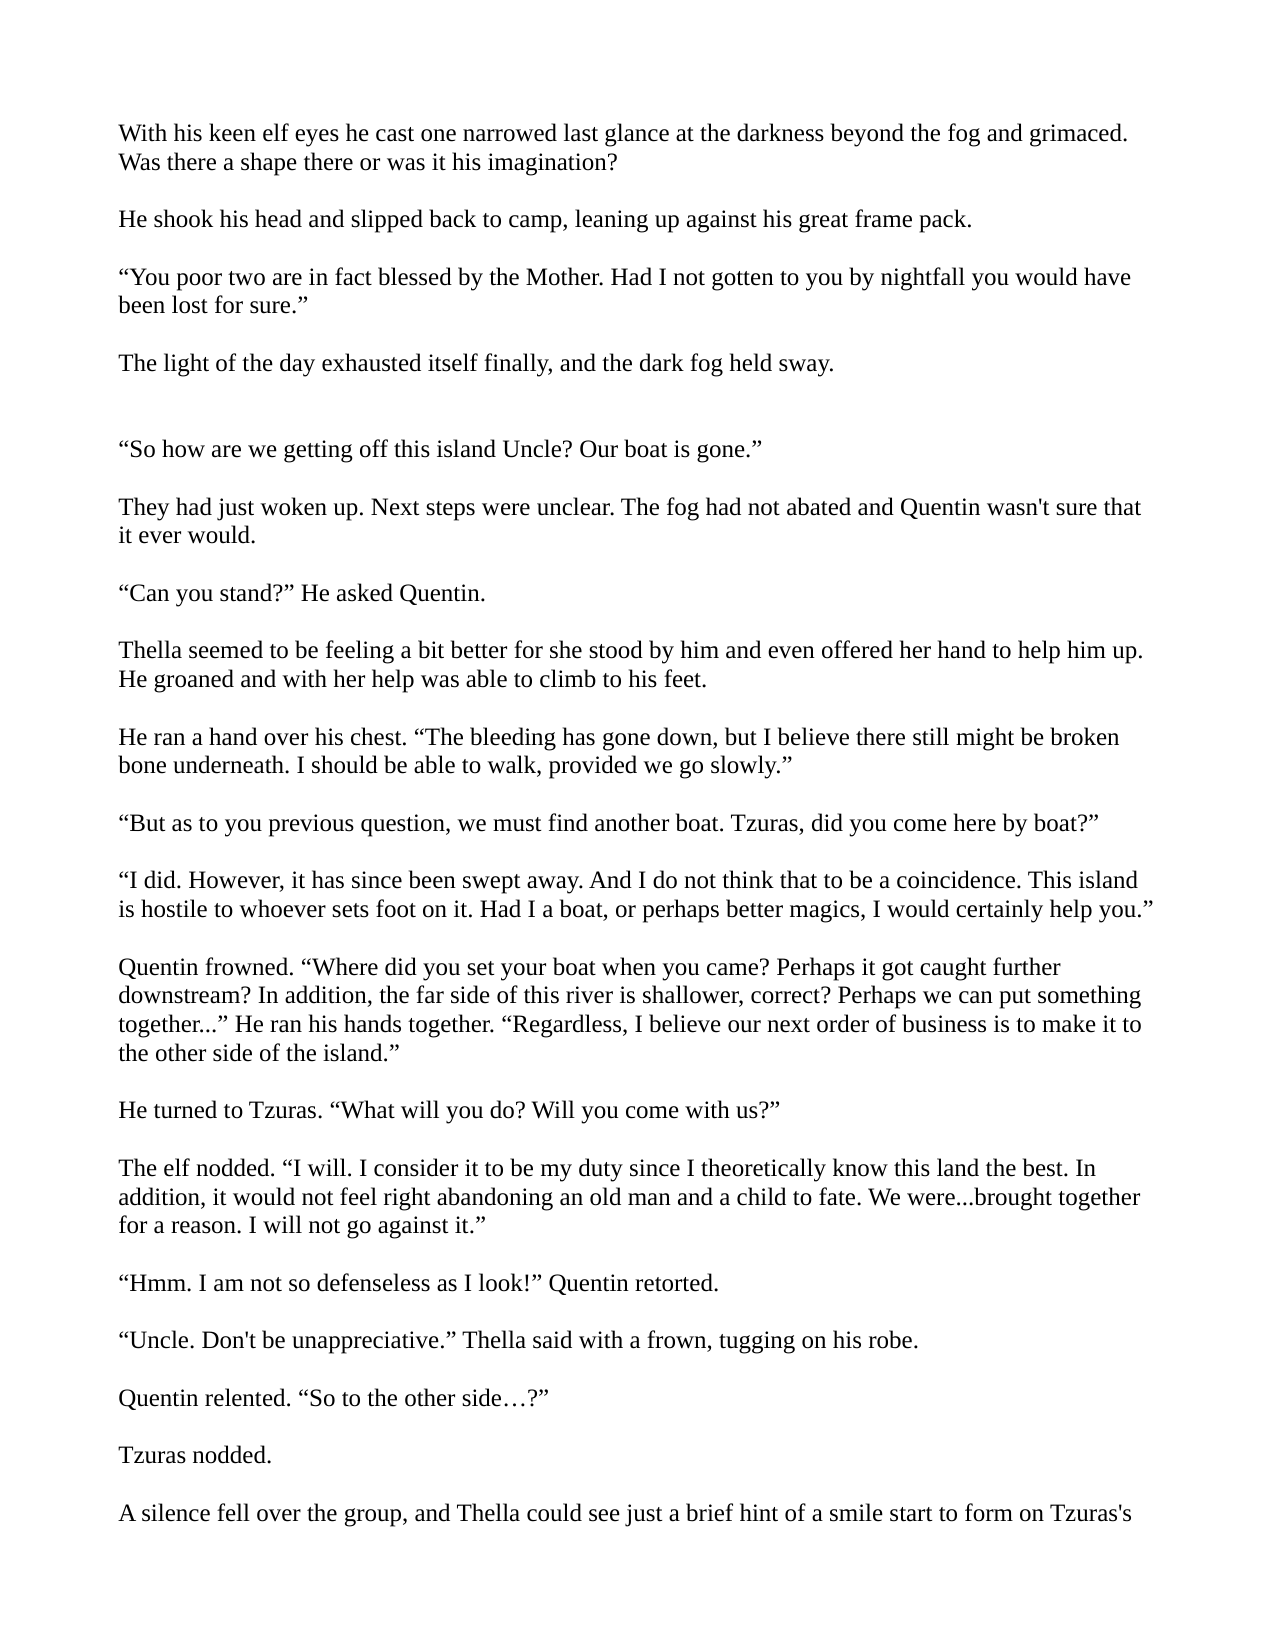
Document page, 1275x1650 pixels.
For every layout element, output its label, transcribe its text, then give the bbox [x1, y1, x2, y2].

text “I did. However, it has since been swept away. And I do not think that to be a coincidence. This island is hostile to whoever sets foot on it. Had I a boat, or perhaps better magics, I would certainly help you.” [118, 866, 1157, 923]
text He ran a hand over his chest. “The bleeding has gone down, but I believe there still might be broken bone underneath. I should be able to walk, provided we go slowly.” [118, 722, 1157, 779]
text “Hmm. I am not so defenseless as I look!” Quentin retorted. [118, 1268, 1157, 1297]
text A silence fell over the group, and Thella could see just a brief hint of a smile start to form on Tzuras's [118, 1498, 1157, 1527]
text The elf nodded. “I will. I consider it to be my duty since I theoretically know this land the best. In addition, it would not feel right abandoning an old man and a child to fate. We were...brought together for a reason. I will not go against it.” [118, 1153, 1157, 1239]
text With his keen elf eyes he cast one narrowed last glance at the darkness beyond the fog and grimaced. Was there a shape there or was it his imagination? [118, 118, 1157, 176]
text “So how are we getting off this island Uncle? Our boat is gone.” [118, 434, 1157, 463]
text “But as to you previous question, we must find another boat. Tzuras, did you come here by boat?” [118, 808, 1157, 837]
text They had just woken up. Next steps were unclear. The fog had not abated and Quentin wasn't sure that it ever would. [118, 492, 1157, 549]
text Tzuras nodded. [118, 1441, 1157, 1469]
text The light of the day exhausted itself finally, and the dark fog held sway. [118, 348, 1157, 377]
text Thella seemed to be feeling a bit better for she stood by him and even offered her hand to help him up. He groaned and with her help was able to climb to his feet. [118, 636, 1157, 693]
text Quentin frowned. “Where did you set your boat when you came? Perhaps it got caught further downstream? In addition, the far side of this river is shallower, correct? Perhaps we can put something together...” He ran his hands together. “Regardless, I believe our next order of business is to make it to the other side of the island.” [118, 952, 1157, 1067]
text “You poor two are in fact blessed by the Mother. Had I not gotten to you by nightfall you would have been lost for sure.” [118, 262, 1157, 319]
text He shook his head and slipped back to camp, leaning up against his great frame pack. [118, 204, 1157, 233]
text “Can you stand?” He asked Quentin. [118, 578, 1157, 607]
text “Uncle. Don't be unappreciative.” Thella said with a frown, tugging on his robe. [118, 1326, 1157, 1354]
text He turned to Tzuras. “What will you do? Will you come with us?” [118, 1096, 1157, 1124]
text Quentin relented. “So to the other side…?” [118, 1383, 1157, 1412]
